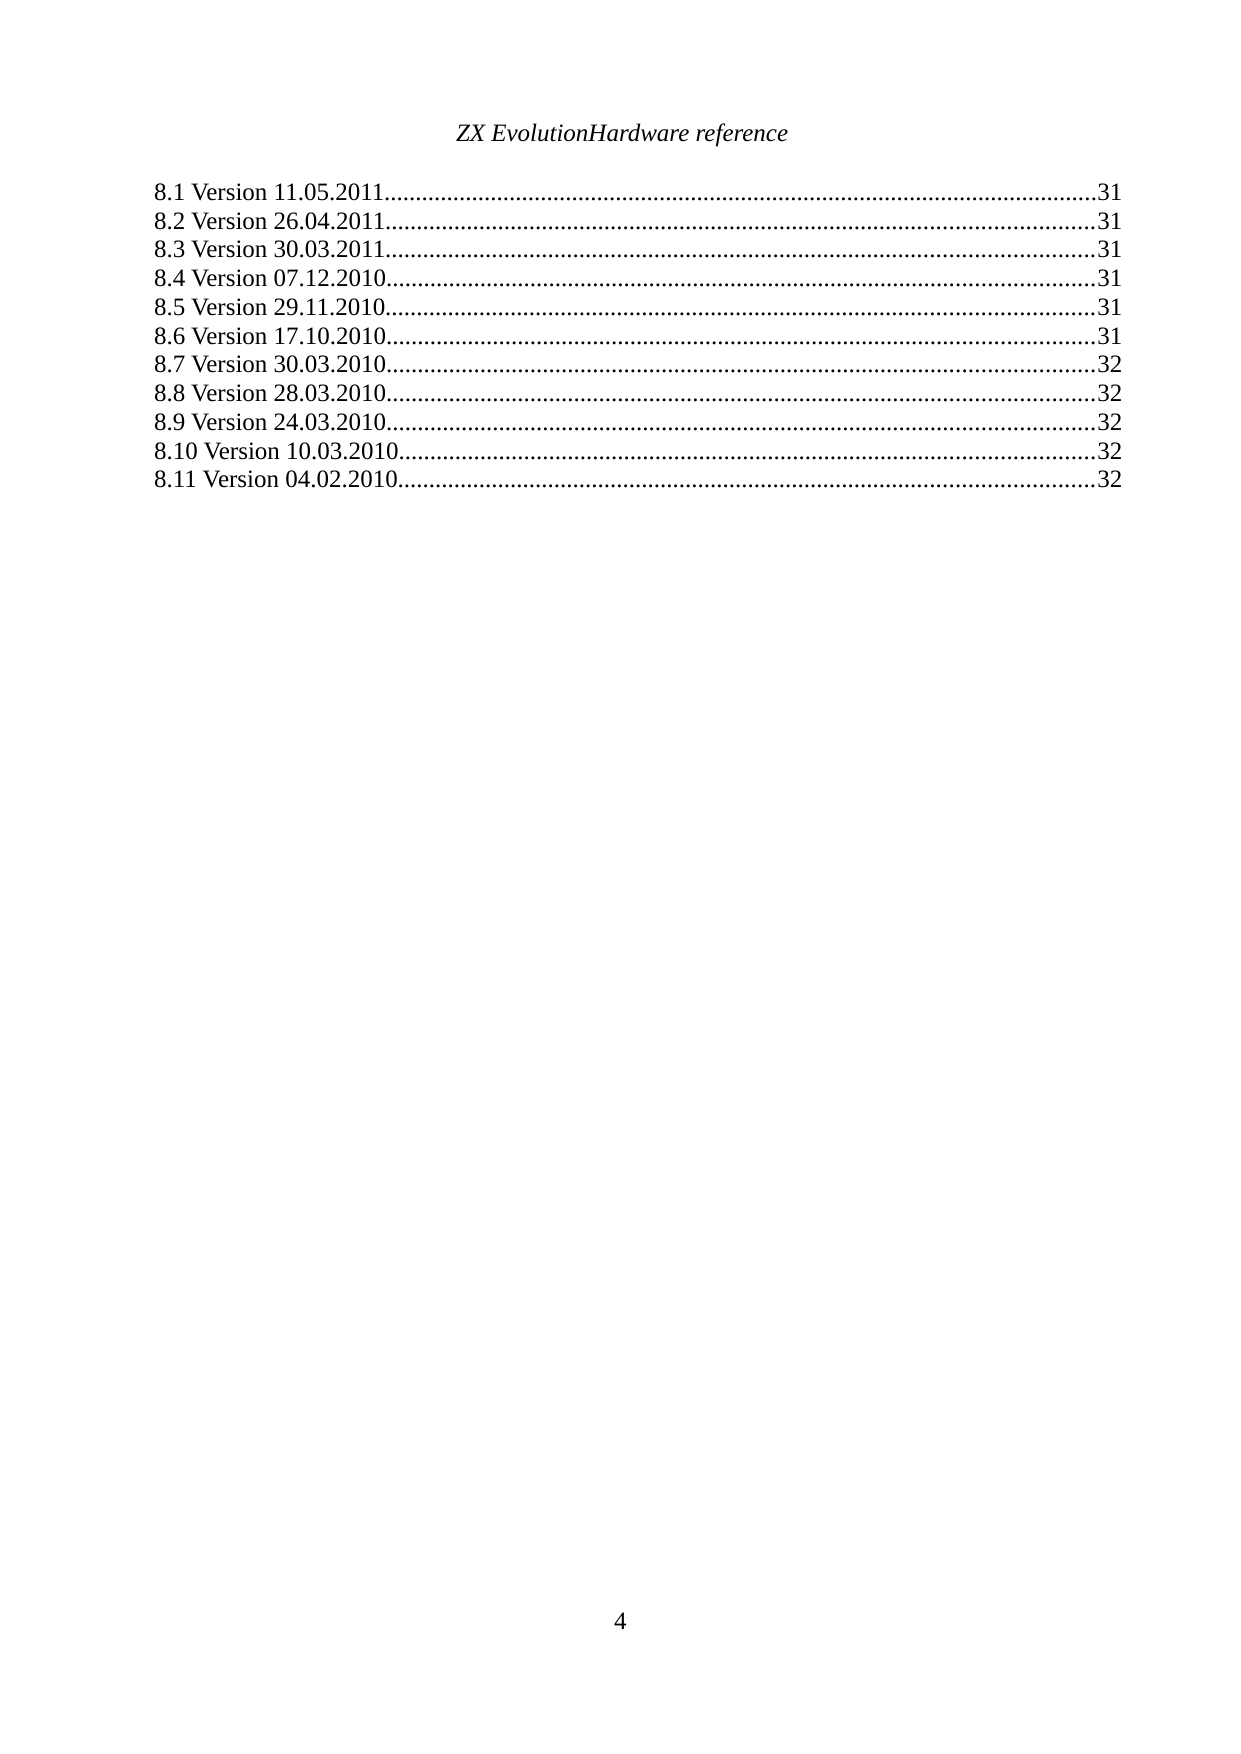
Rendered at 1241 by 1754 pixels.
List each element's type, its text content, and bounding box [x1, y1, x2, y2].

text 8.4 Version 07.12.2010 31 [148, 263, 1122, 292]
text 8.5 Version 29.11.2010 31 [148, 292, 1122, 321]
text 8.6 Version 17.10.2010 31 [148, 321, 1122, 349]
text 8.7 Version 30.03.2010 32 [148, 349, 1122, 378]
text 8.2 Version 26.04.2011 31 [148, 206, 1122, 234]
text 8.1 Version 11.05.2011 31 [148, 177, 1122, 206]
text 8.11 Version 04.02.2010 32 [148, 464, 1122, 493]
text 8.9 Version 24.03.2010 32 [148, 407, 1122, 436]
text 8.3 Version 30.03.2011 31 [148, 234, 1122, 263]
text 8.8 Version 28.03.2010 32 [148, 378, 1122, 407]
text 8.10 Version 10.03.2010 32 [148, 436, 1122, 464]
